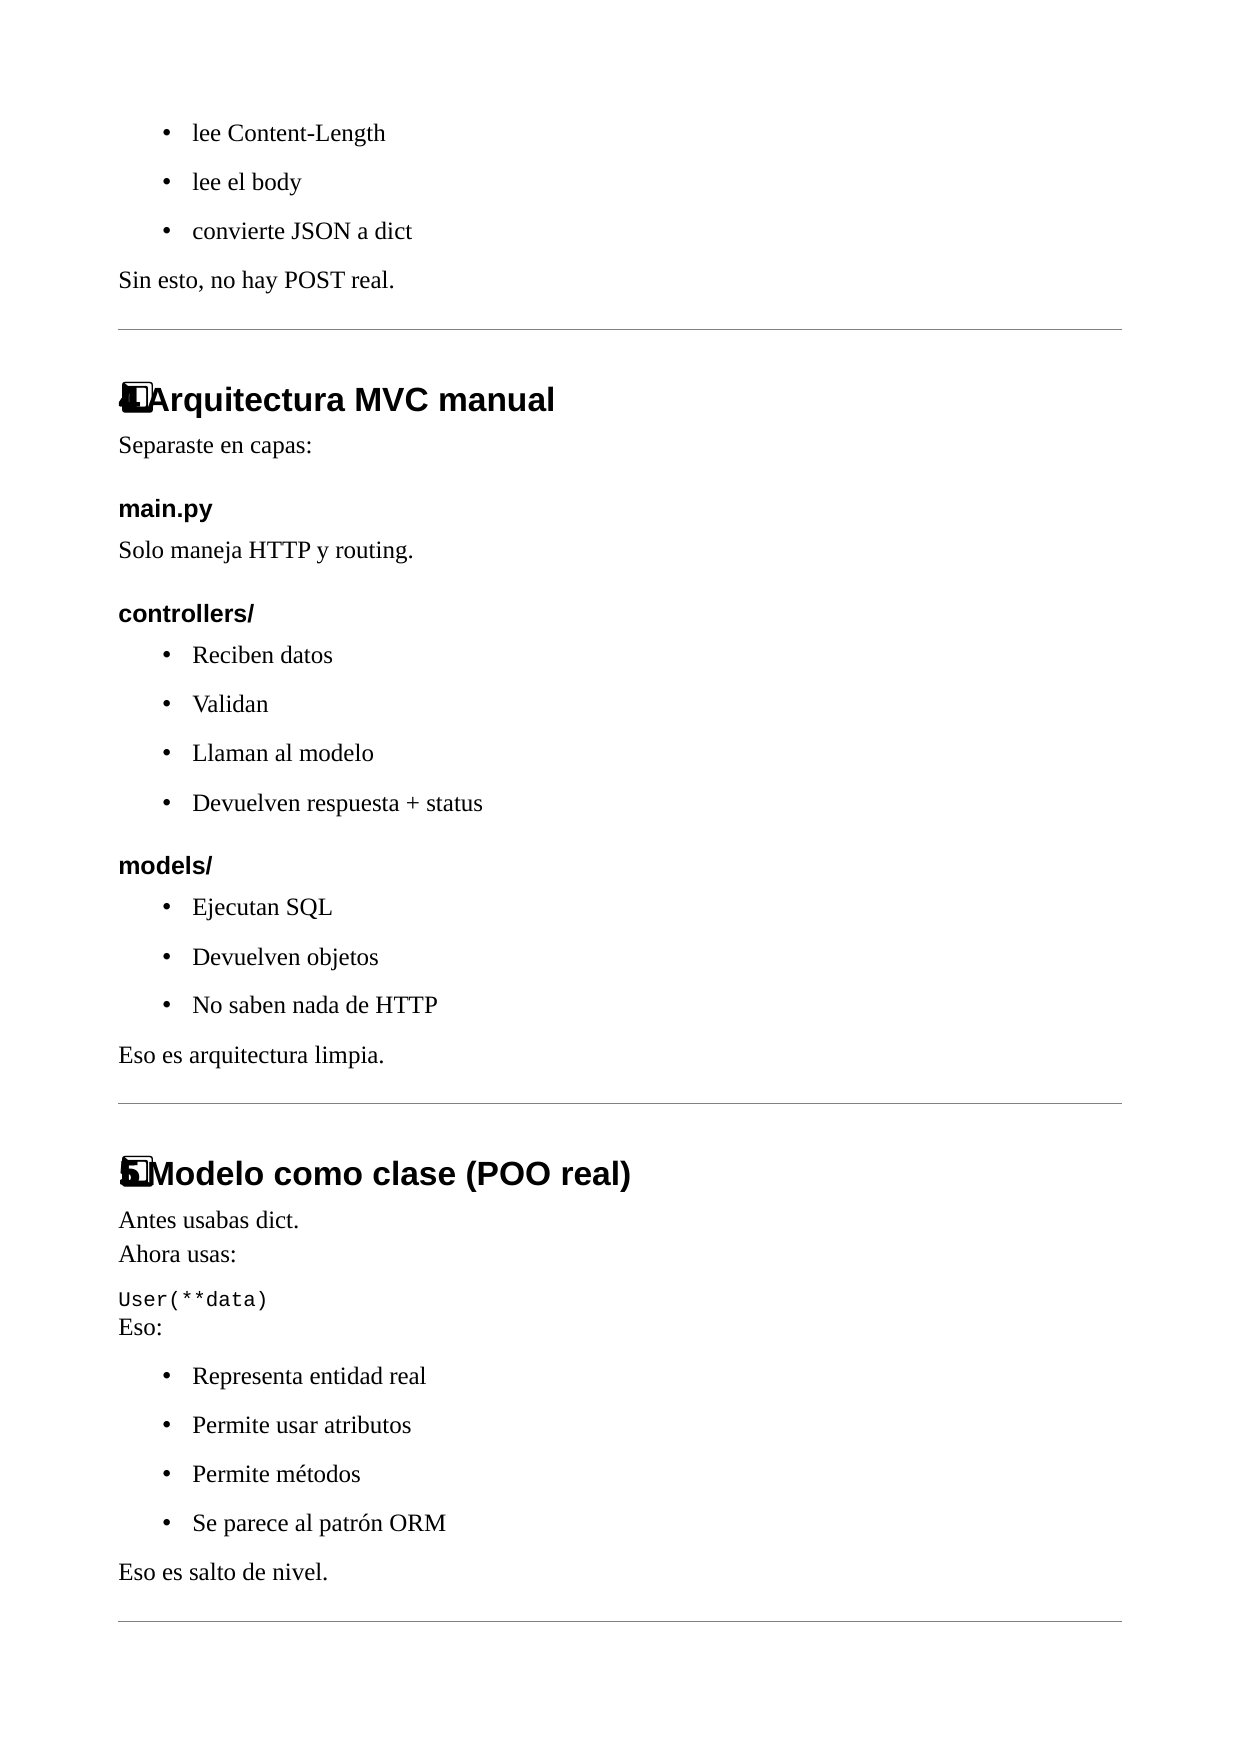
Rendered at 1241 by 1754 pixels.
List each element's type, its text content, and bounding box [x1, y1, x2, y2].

list convierte JSON a dict [162, 216, 1122, 245]
list Permite métodos [162, 1459, 1122, 1488]
subtitle models/ [118, 851, 1122, 880]
list Validan [162, 689, 1122, 718]
list Devuelven respuesta + status [162, 788, 1122, 816]
text Separaste en capas: [118, 431, 1122, 459]
text User(**data) [118, 1288, 1122, 1312]
list Representa entidad real [162, 1361, 1122, 1390]
list Reciben datos [162, 640, 1122, 669]
list lee Content-Length [162, 118, 1122, 147]
list No saben nada de HTTP [162, 991, 1122, 1019]
subtitle 4️⃣ Arquitectura MVC manual [118, 379, 1122, 418]
text Eso es arquitectura limpia. [118, 1040, 1122, 1068]
text Sin esto, no hay POST real. [118, 265, 1122, 294]
text Solo maneja HTTP y routing. [118, 536, 1122, 564]
subtitle controllers/ [118, 599, 1122, 628]
text Eso: [118, 1312, 1122, 1341]
text Eso es salto de nivel. [118, 1557, 1122, 1586]
list Llaman al modelo [162, 738, 1122, 767]
list Ejecutan SQL [162, 892, 1122, 921]
subtitle 5️⃣ Modelo como clase (POO real) [118, 1154, 1122, 1192]
subtitle main.py [118, 494, 1122, 523]
text Antes usabas dict. Ahora usas: [118, 1205, 1122, 1268]
list Se parece al patrón ORM [162, 1508, 1122, 1537]
list Devuelven objetos [162, 942, 1122, 970]
list lee el body [162, 167, 1122, 196]
list Permite usar atributos [162, 1410, 1122, 1439]
